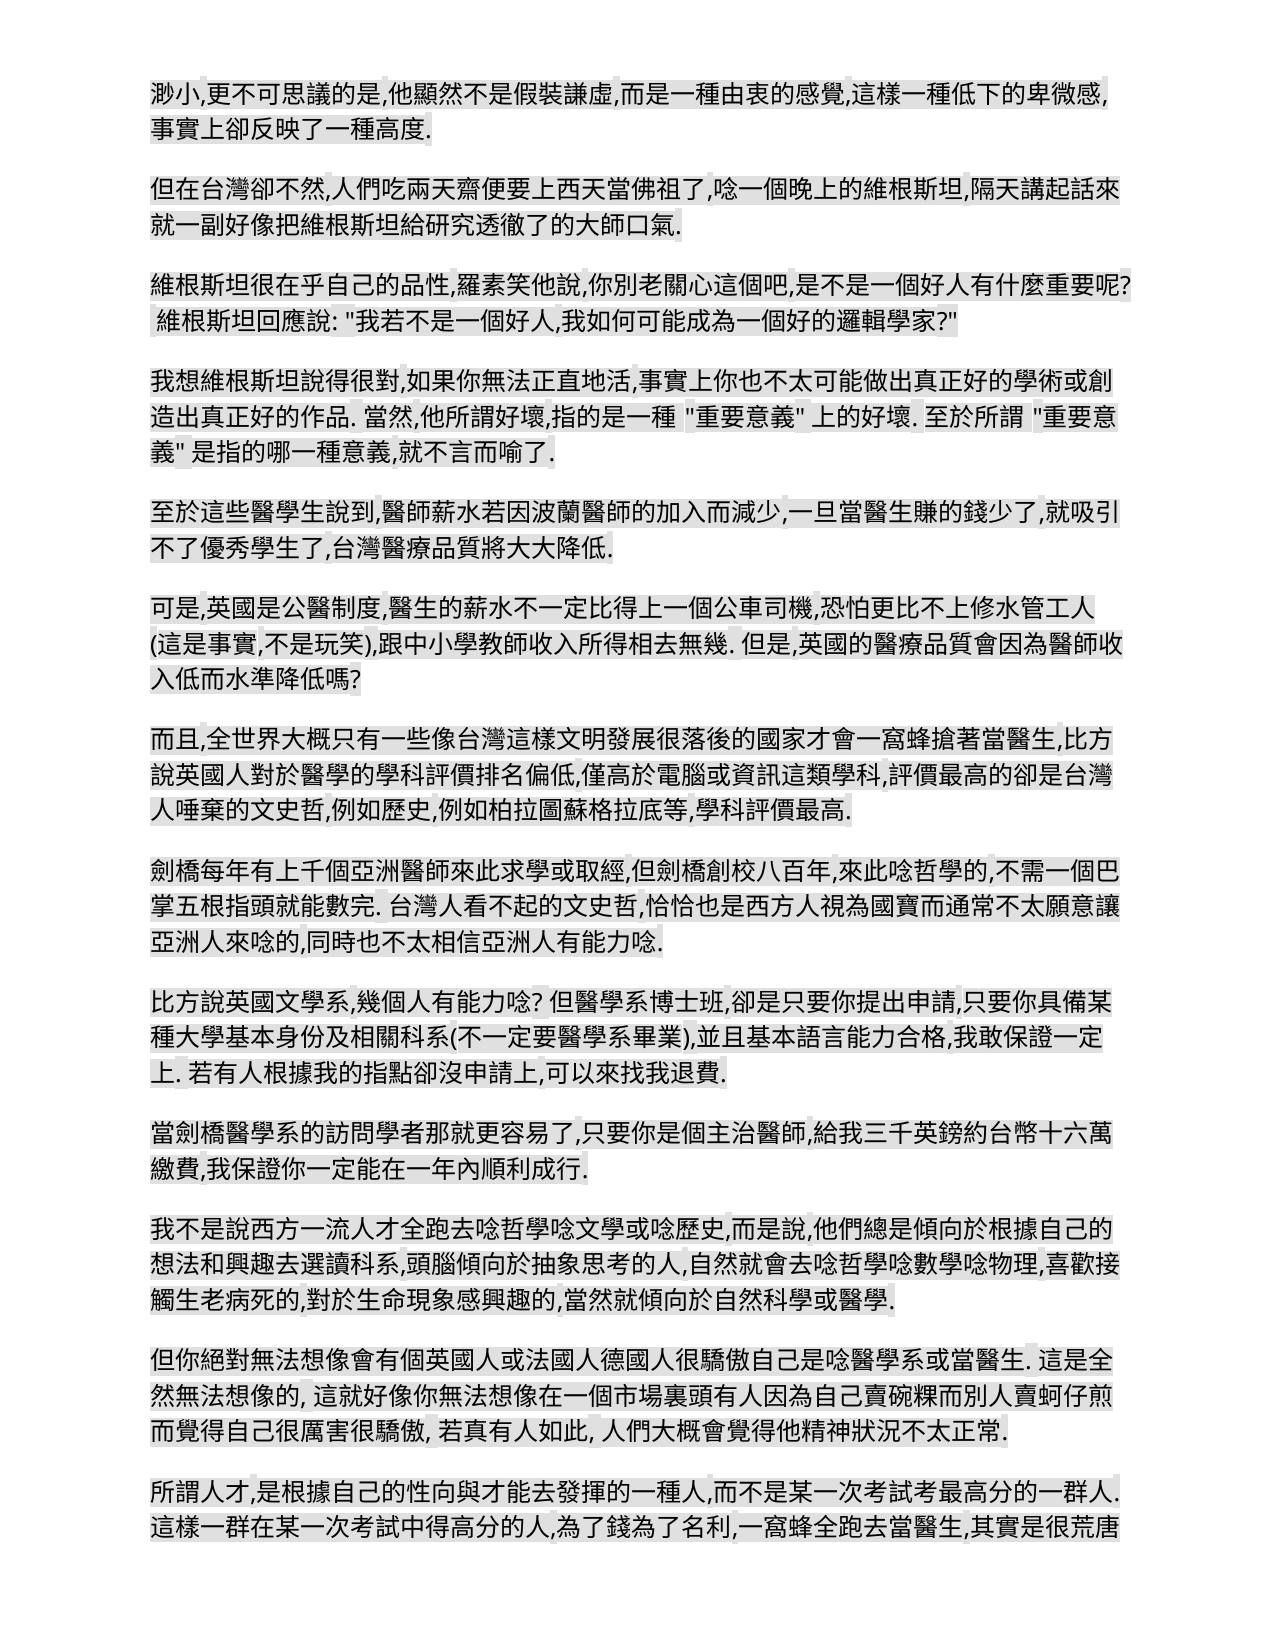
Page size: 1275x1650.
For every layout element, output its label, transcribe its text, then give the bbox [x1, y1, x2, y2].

text 至於這些醫學生說到,醫師薪水若因波蘭醫師的加入而減少,一旦當醫生賺的錢少了,就吸引不了優秀學生了,台灣醫療品質將大大降低. [150, 494, 1125, 564]
text 可是,英國是公醫制度,醫生的薪水不一定比得上一個公車司機,恐怕更比不上修水管工人(這是事實,不是玩笑),跟中小學教師收入所得相去無幾. 但是,英國的醫療品質會因為醫師收入低而水準降低嗎? [150, 589, 1125, 696]
text 而且,全世界大概只有一些像台灣這樣文明發展很落後的國家才會一窩蜂搶著當醫生,比方說英國人對於醫學的學科評價排名偏低,僅高於電腦或資訊這類學科,評價最高的卻是台灣人唾棄的文史哲,例如歷史,例如柏拉圖蘇格拉底等,學科評價最高. [150, 721, 1125, 827]
text 當劍橋醫學系的訪問學者那就更容易了,只要你是個主治醫師,給我三千英鎊約台幣十六萬繳費,我保證你一定能在一年內順利成行. [150, 1114, 1125, 1185]
text 但在台灣卻不然,人們吃兩天齋便要上西天當佛祖了,唸一個晚上的維根斯坦,隔天講起話來就一副好像把維根斯坦給研究透徹了的大師口氣. [150, 171, 1125, 242]
text 我不是說西方一流人才全跑去唸哲學唸文學或唸歷史,而是說,他們總是傾向於根據自己的想法和興趣去選讀科系,頭腦傾向於抽象思考的人,自然就會去唸哲學唸數學唸物理,喜歡接觸生老病死的,對於生命現象感興趣的,當然就傾向於自然科學或醫學. [150, 1210, 1125, 1317]
text 所謂人才,是根據自己的性向與才能去發揮的一種人,而不是某一次考試考最高分的一群人. 這樣一群在某一次考試中得高分的人,為了錢為了名利,一窩蜂全跑去當醫生,其實是很荒唐 [150, 1473, 1125, 1544]
text 劍橋每年有上千個亞洲醫師來此求學或取經,但劍橋創校八百年,來此唸哲學的,不需一個巴掌五根指頭就能數完. 台灣人看不起的文史哲,恰恰也是西方人視為國寶而通常不太願意讓亞洲人來唸的,同時也不太相信亞洲人有能力唸. [150, 852, 1125, 958]
text 但你絕對無法想像會有個英國人或法國人德國人很驕傲自己是唸醫學系或當醫生. 這是全然無法想像的, 這就好像你無法想像在一個市場裏頭有人因為自己賣碗粿而別人賣蚵仔煎而覺得自己很厲害很驕傲, 若真有人如此, 人們大概會覺得他精神狀況不太正常. [150, 1342, 1125, 1448]
text 我想維根斯坦說得很對,如果你無法正直地活,事實上你也不太可能做出真正好的學術或創造出真正好的作品. 當然,他所謂好壞,指的是一種 "重要意義" 上的好壞. 至於所謂 "重要意義" 是指的哪一種意義,就不言而喻了. [150, 362, 1125, 469]
text 比方說英國文學系,幾個人有能力唸? 但醫學系博士班,卻是只要你提出申請,只要你具備某種大學基本身份及相關科系(不一定要醫學系畢業),並且基本語言能力合格,我敢保證一定上. 若有人根據我的指點卻沒申請上,可以來找我退費. [150, 983, 1125, 1089]
text 渺小,更不可思議的是,他顯然不是假裝謙虛,而是一種由衷的感覺,這樣一種低下的卑微感,事實上卻反映了一種高度. [150, 75, 1125, 146]
text 維根斯坦很在乎自己的品性,羅素笑他說,你別老關心這個吧,是不是一個好人有什麼重要呢? 維根斯坦回應說: "我若不是一個好人,我如何可能成為一個好的邏輯學家?" [150, 267, 1125, 337]
